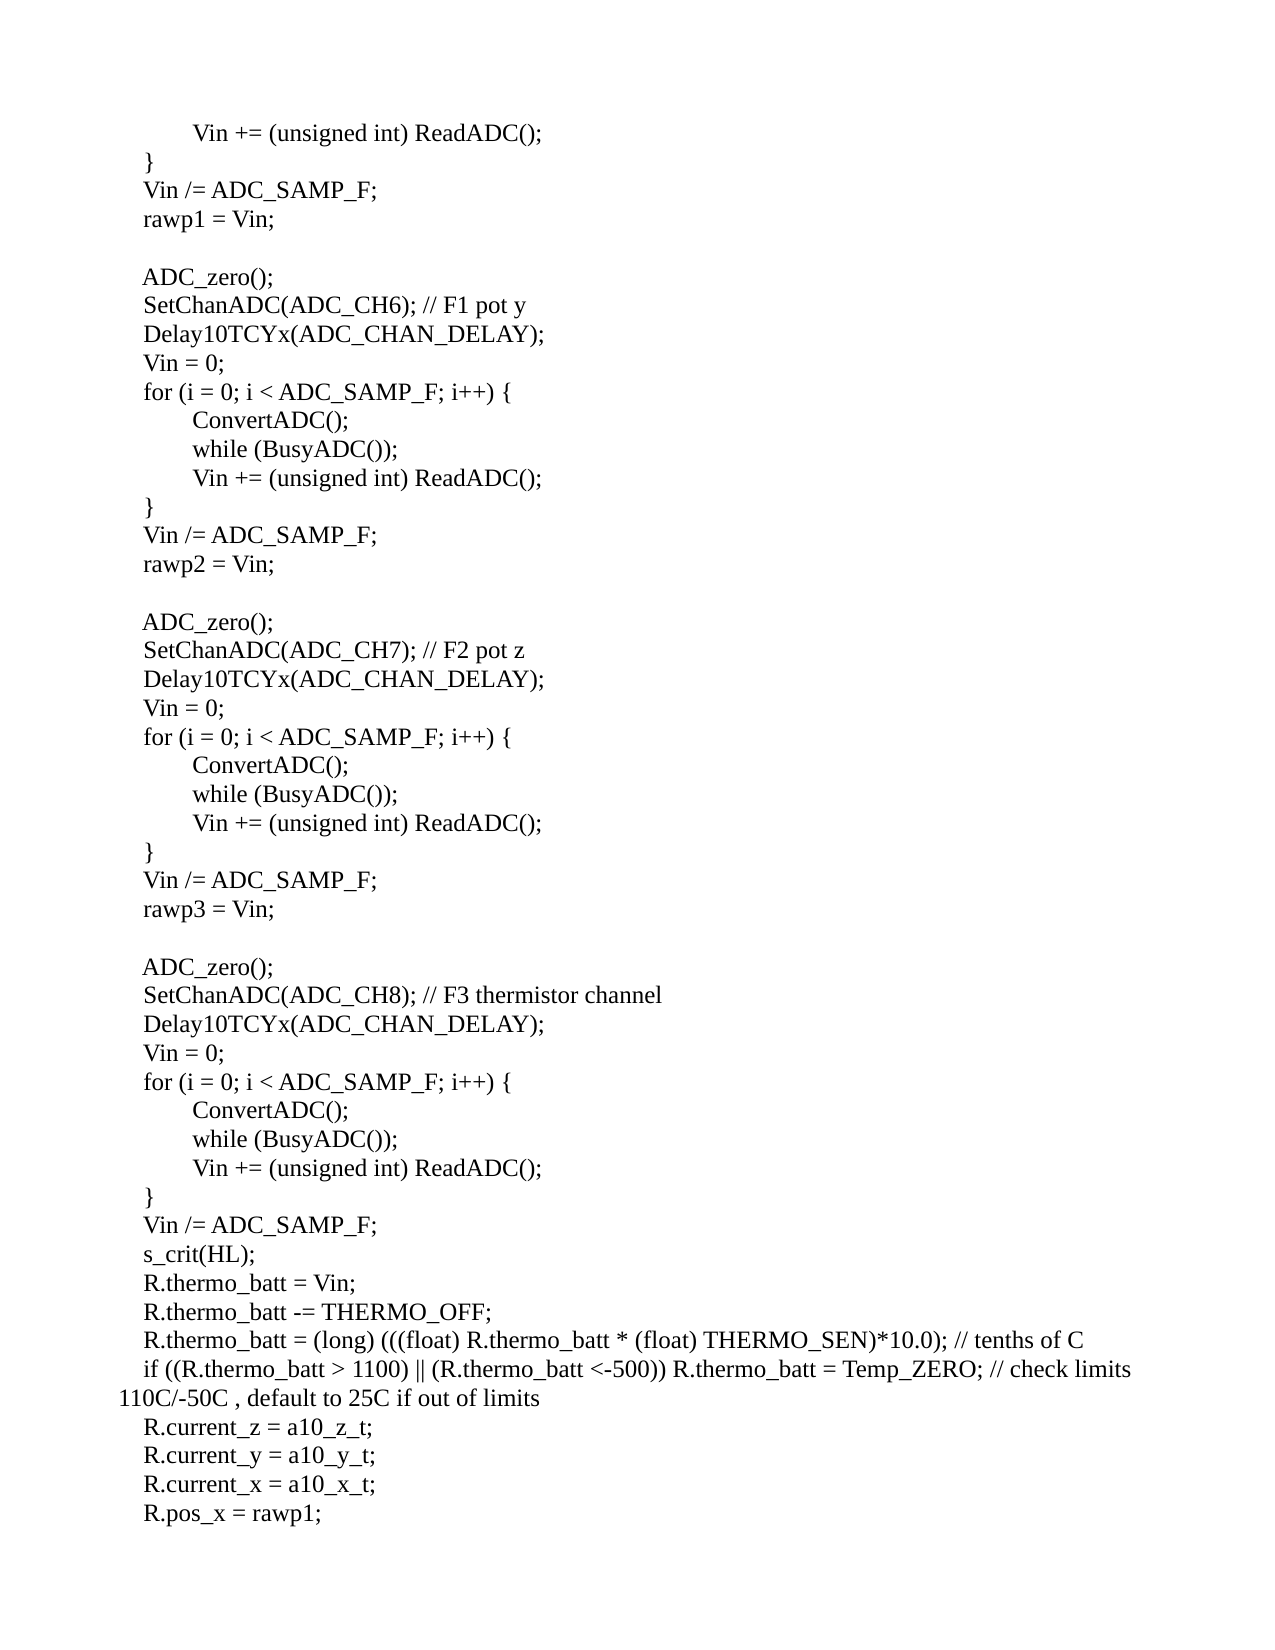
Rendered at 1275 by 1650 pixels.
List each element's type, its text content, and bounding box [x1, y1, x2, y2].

text while (BusyADC()); [118, 779, 1157, 808]
text R.thermo_batt = (long) (((float) R.thermo_batt * (float) THERMO_SEN)*10.0); // tenths of C [118, 1326, 1157, 1354]
text ADC_zero(); [118, 952, 1157, 981]
text rawp1 = Vin; [118, 204, 1157, 233]
text Vin /= ADC_SAMP_F; [118, 521, 1157, 549]
text s_crit(HL); [118, 1239, 1157, 1268]
text Delay10TCYx(ADC_CHAN_DELAY); [118, 319, 1157, 348]
text rawp3 = Vin; [118, 894, 1157, 923]
text R.thermo_batt = Vin; [118, 1268, 1157, 1297]
text SetChanADC(ADC_CH8); // F3 thermistor channel [118, 981, 1157, 1009]
text rawp2 = Vin; [118, 549, 1157, 578]
text Vin /= ADC_SAMP_F; [118, 176, 1157, 204]
text for (i = 0; i < ADC_SAMP_F; i++) { [118, 722, 1157, 751]
text Vin /= ADC_SAMP_F; [118, 866, 1157, 894]
text Vin = 0; [118, 693, 1157, 722]
text Vin += (unsigned int) ReadADC(); [118, 1153, 1157, 1182]
text R.current_x = a10_x_t; [118, 1469, 1157, 1498]
text while (BusyADC()); [118, 434, 1157, 463]
text R.current_z = a10_z_t; [118, 1412, 1157, 1441]
text ADC_zero(); [118, 607, 1157, 636]
text for (i = 0; i < ADC_SAMP_F; i++) { [118, 377, 1157, 406]
text ConvertADC(); [118, 751, 1157, 779]
text if ((R.thermo_batt > 1100) || (R.thermo_batt <-500)) R.thermo_batt = Temp_ZERO; // check limits 110C/-50C , default to 25C if out of limits [118, 1354, 1157, 1412]
text R.thermo_batt -= THERMO_OFF; [118, 1297, 1157, 1326]
text Delay10TCYx(ADC_CHAN_DELAY); [118, 664, 1157, 693]
text ConvertADC(); [118, 406, 1157, 434]
text Vin = 0; [118, 1038, 1157, 1067]
text Vin += (unsigned int) ReadADC(); [118, 118, 1157, 147]
text Vin /= ADC_SAMP_F; [118, 1211, 1157, 1239]
text SetChanADC(ADC_CH6); // F1 pot y [118, 291, 1157, 319]
text Vin = 0; [118, 348, 1157, 377]
text Vin += (unsigned int) ReadADC(); [118, 463, 1157, 492]
text R.pos_x = rawp1; [118, 1498, 1157, 1527]
text SetChanADC(ADC_CH7); // F2 pot z [118, 636, 1157, 664]
text Delay10TCYx(ADC_CHAN_DELAY); [118, 1009, 1157, 1038]
text } [118, 837, 1157, 866]
text ConvertADC(); [118, 1096, 1157, 1124]
text ADC_zero(); [118, 262, 1157, 291]
text R.current_y = a10_y_t; [118, 1441, 1157, 1469]
text } [118, 492, 1157, 521]
text } [118, 1182, 1157, 1211]
text for (i = 0; i < ADC_SAMP_F; i++) { [118, 1067, 1157, 1096]
text } [118, 147, 1157, 176]
text Vin += (unsigned int) ReadADC(); [118, 808, 1157, 837]
text while (BusyADC()); [118, 1124, 1157, 1153]
